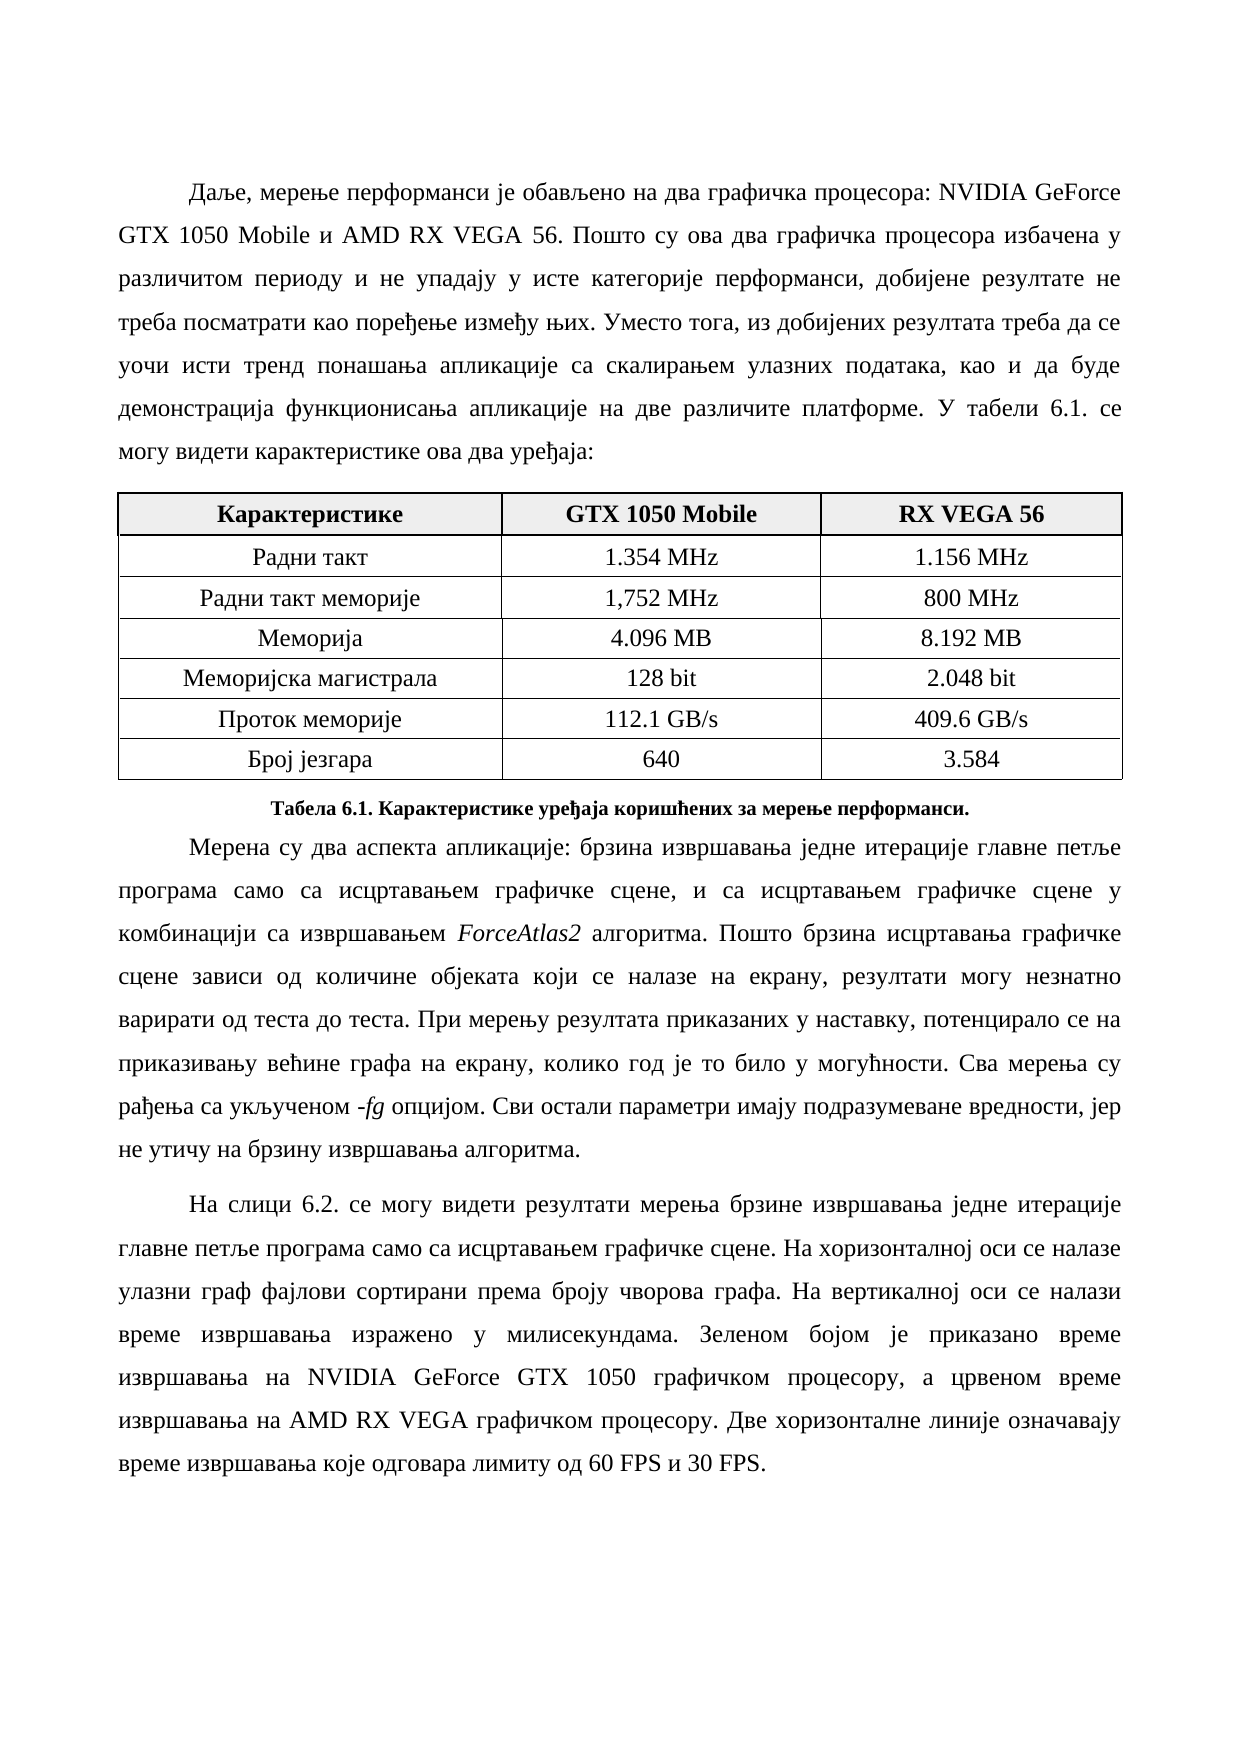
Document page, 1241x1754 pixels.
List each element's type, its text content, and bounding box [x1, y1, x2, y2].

table_cell 128 bit [503, 659, 821, 698]
table_cell Радни такт меморије [119, 577, 501, 617]
table_cell 112.1 GB/s [503, 699, 821, 738]
table_cell 3.584 [822, 738, 1122, 779]
table_cell Број језгара [119, 738, 502, 779]
table_cell 1.354 MHz [502, 536, 820, 576]
table_cell 2.048 bit [822, 658, 1122, 698]
table_cell 409.6 GB/s [822, 698, 1122, 738]
table_cell Радни такт [119, 535, 501, 576]
table_cell Меморијска магистрала [119, 658, 502, 698]
text Табела 6.1. Карактеристике уређаја коришћених за мерење перформанси. [118, 795, 1122, 819]
table_header RX VEGA 56 [822, 494, 1121, 534]
table_cell 4.096 MB [503, 619, 821, 658]
text Даље, мерење перформанси је обављено на два графичкa процесора: NVIDIA GeForce GTX 1050 Mobile и AMD RX VEGA 56. Пошто су ова два графичкa процесора избачена у различитом периоду и не упадају у исте категорије перформанси, добијене резултате не треба посматрати као поређење између њих. Уместо тога, из добијених резултата треба да се уочи исти тренд понашања апликације са скалирањем улазних података, као и да буде демонстрација функционисања апликације на две различите платформе. У табели 6.1. се могу видети карактеристике ова два уређаја: [118, 177, 1122, 465]
table_header Карактеристике [119, 494, 501, 534]
table_header GTX 1050 Mobile [503, 494, 820, 534]
table_cell Меморија [119, 618, 502, 658]
table_cell 800 MHz [821, 576, 1122, 617]
text На слици 6.2. се могу видети резултати мерења брзине извршавања једне итерације главне петље програма само са исцртавањем графичке сцене. На хоризонталној оси се налазе улазни граф фајлови сортирани према броју чворова графа. На вертикалној оси се налази време извршавања изражено у милисекундама. Зеленом бојом је приказано време извршавања на NVIDIA GeForce GTX 1050 графичком процесору, а црвеном време извршавања на AMD RX VEGA графичком процесору. Две хоризонталне линије означавају време извршавања које одговара лимиту од 60 FPS и 30 FPS. [118, 1189, 1122, 1477]
table_cell 1,752 MHz [502, 577, 820, 617]
table_cell 1.156 MHz [821, 536, 1122, 576]
table_cell 640 [503, 739, 821, 779]
table_cell Проток меморије [119, 698, 502, 738]
table_cell 8.192 MB [822, 618, 1122, 658]
text Мерена су два аспекта апликације: брзина извршавања једне итерације главне петље програма само са исцртавањем графичке сцене, и са исцртавањем графичке сцене у комбинацији са извршавањем ForceAtlas2 алгоритма. Пошто брзина исцртавања графичке сцене зависи од количине објеката који се налазе на екрану, резултати могу незнатно варирати од теста до теста. При мерењу резултата приказаних у наставку, потенцирало се на приказивању већине графа на екрану, колико год је то било у могућности. Сва мерења су рађења са укљученом -fg опцијом. Сви остали параметри имају подразумеване вредности, јер не утичу на брзину извршавања алгоритма. [118, 832, 1122, 1163]
